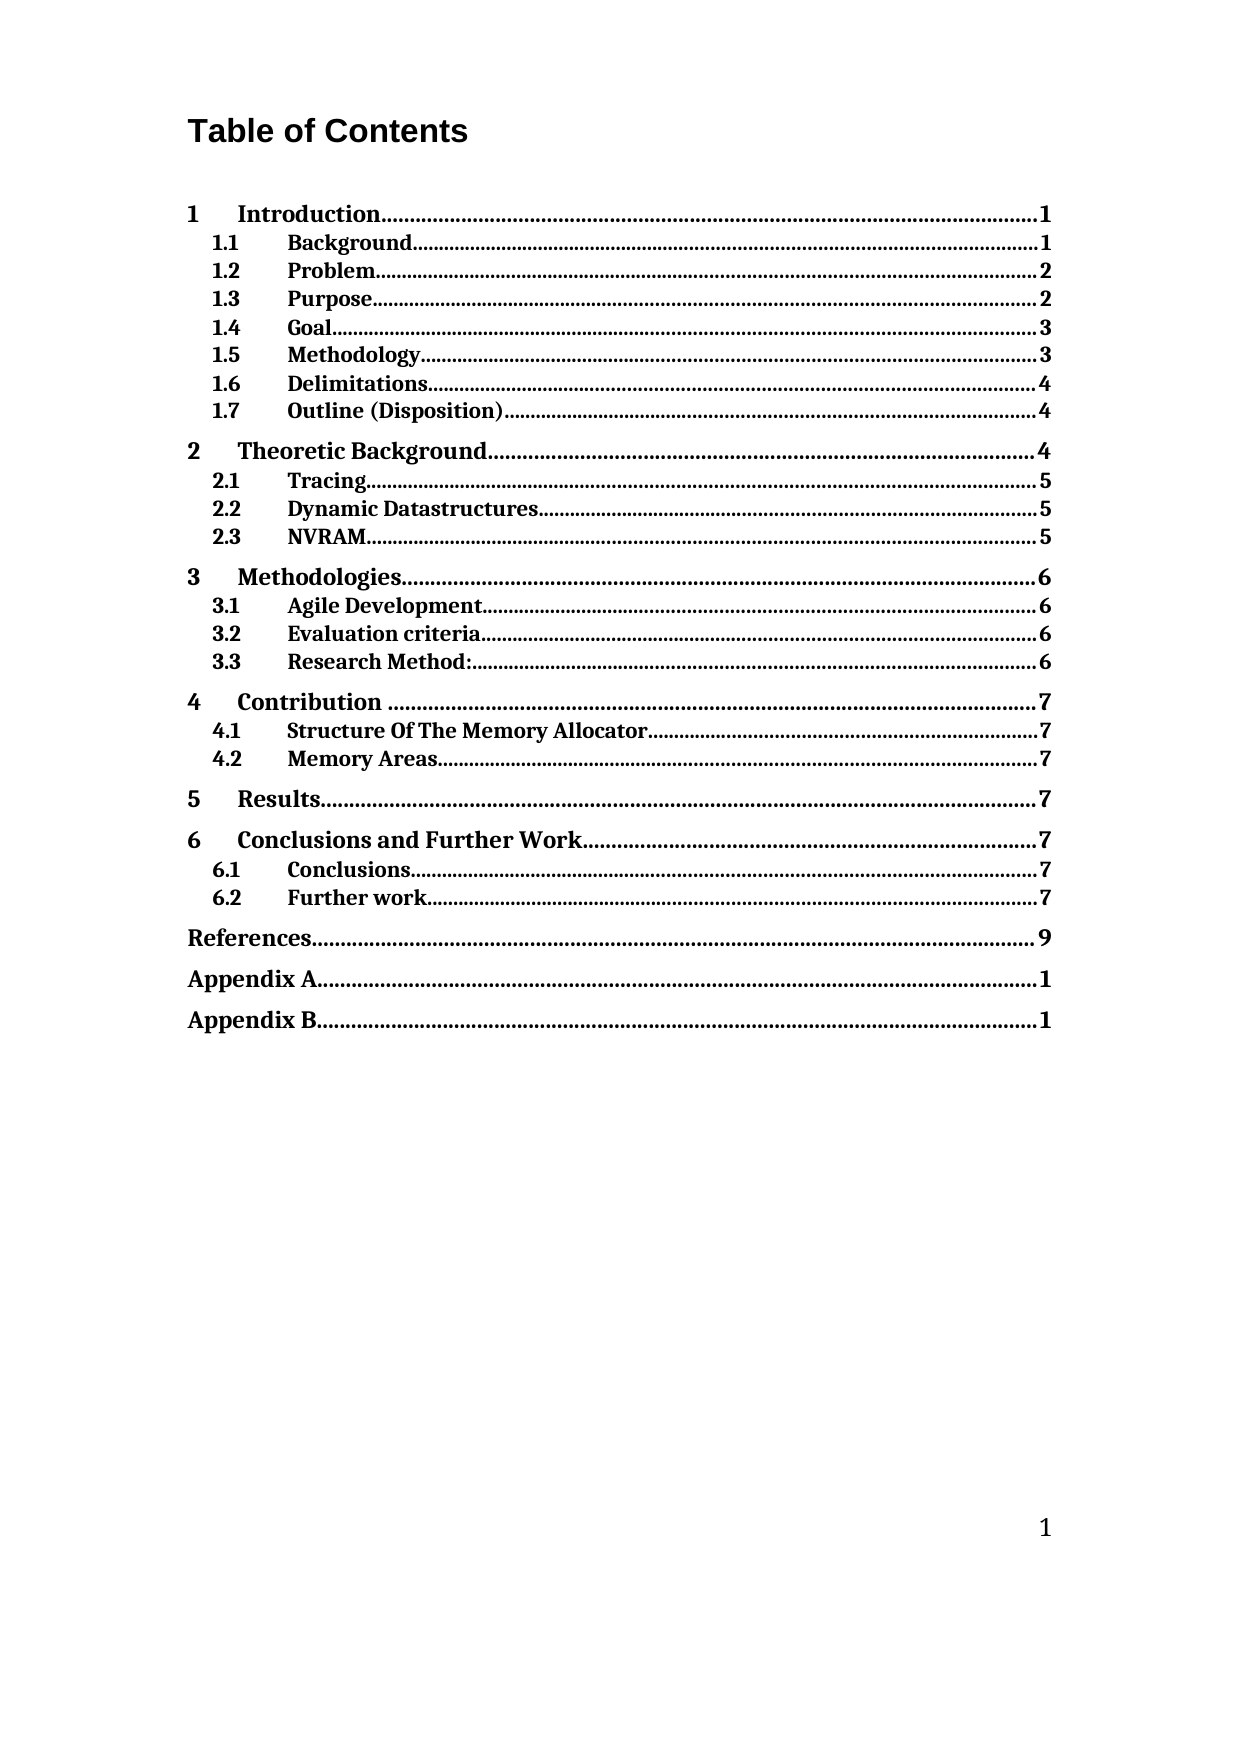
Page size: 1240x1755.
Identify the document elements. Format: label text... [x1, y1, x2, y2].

text 4.1 Structure Of The Memory Allocator 7 [212, 717, 1052, 744]
text 6.1 Conclusions 7 [212, 855, 1052, 883]
text 4 Contribution 7 [187, 688, 1052, 717]
text 3.1 Agile Development 6 [212, 591, 1052, 619]
text 1.1 Background 1 [212, 228, 1052, 257]
text References 9 [187, 924, 1052, 952]
text 4.2 Memory Areas 7 [212, 744, 1052, 773]
text 3.2 Evaluation criteria 6 [212, 619, 1052, 647]
text 1.3 Purpose 2 [212, 284, 1052, 313]
text 1.5 Methodology 3 [212, 341, 1052, 369]
text 2.1 Tracing 5 [212, 466, 1052, 494]
text 3 Methodologies 6 [187, 562, 1052, 591]
text 1.2 Problem 2 [212, 257, 1052, 284]
subtitle Table of Contents [187, 111, 1052, 150]
text 1.7 Outline (Disposition) 4 [212, 397, 1052, 425]
text Appendix B 1 [187, 1006, 1052, 1035]
text 1.6 Delimitations 4 [212, 369, 1052, 397]
text 2.2 Dynamic Datastructures 5 [212, 494, 1052, 522]
text 6 Conclusions and Further Work 7 [187, 826, 1052, 855]
text 1 Introduction 1 [187, 200, 1052, 228]
text 2 Theoretic Background 4 [187, 437, 1052, 466]
text 2.3 NVRAM 5 [212, 522, 1052, 550]
text 6.2 Further work 7 [212, 883, 1052, 911]
text 3.3 Research Method: 6 [212, 647, 1052, 675]
text 1.4 Goal 3 [212, 313, 1052, 341]
text 5 Results 7 [187, 785, 1052, 814]
text Appendix A 1 [187, 965, 1052, 994]
